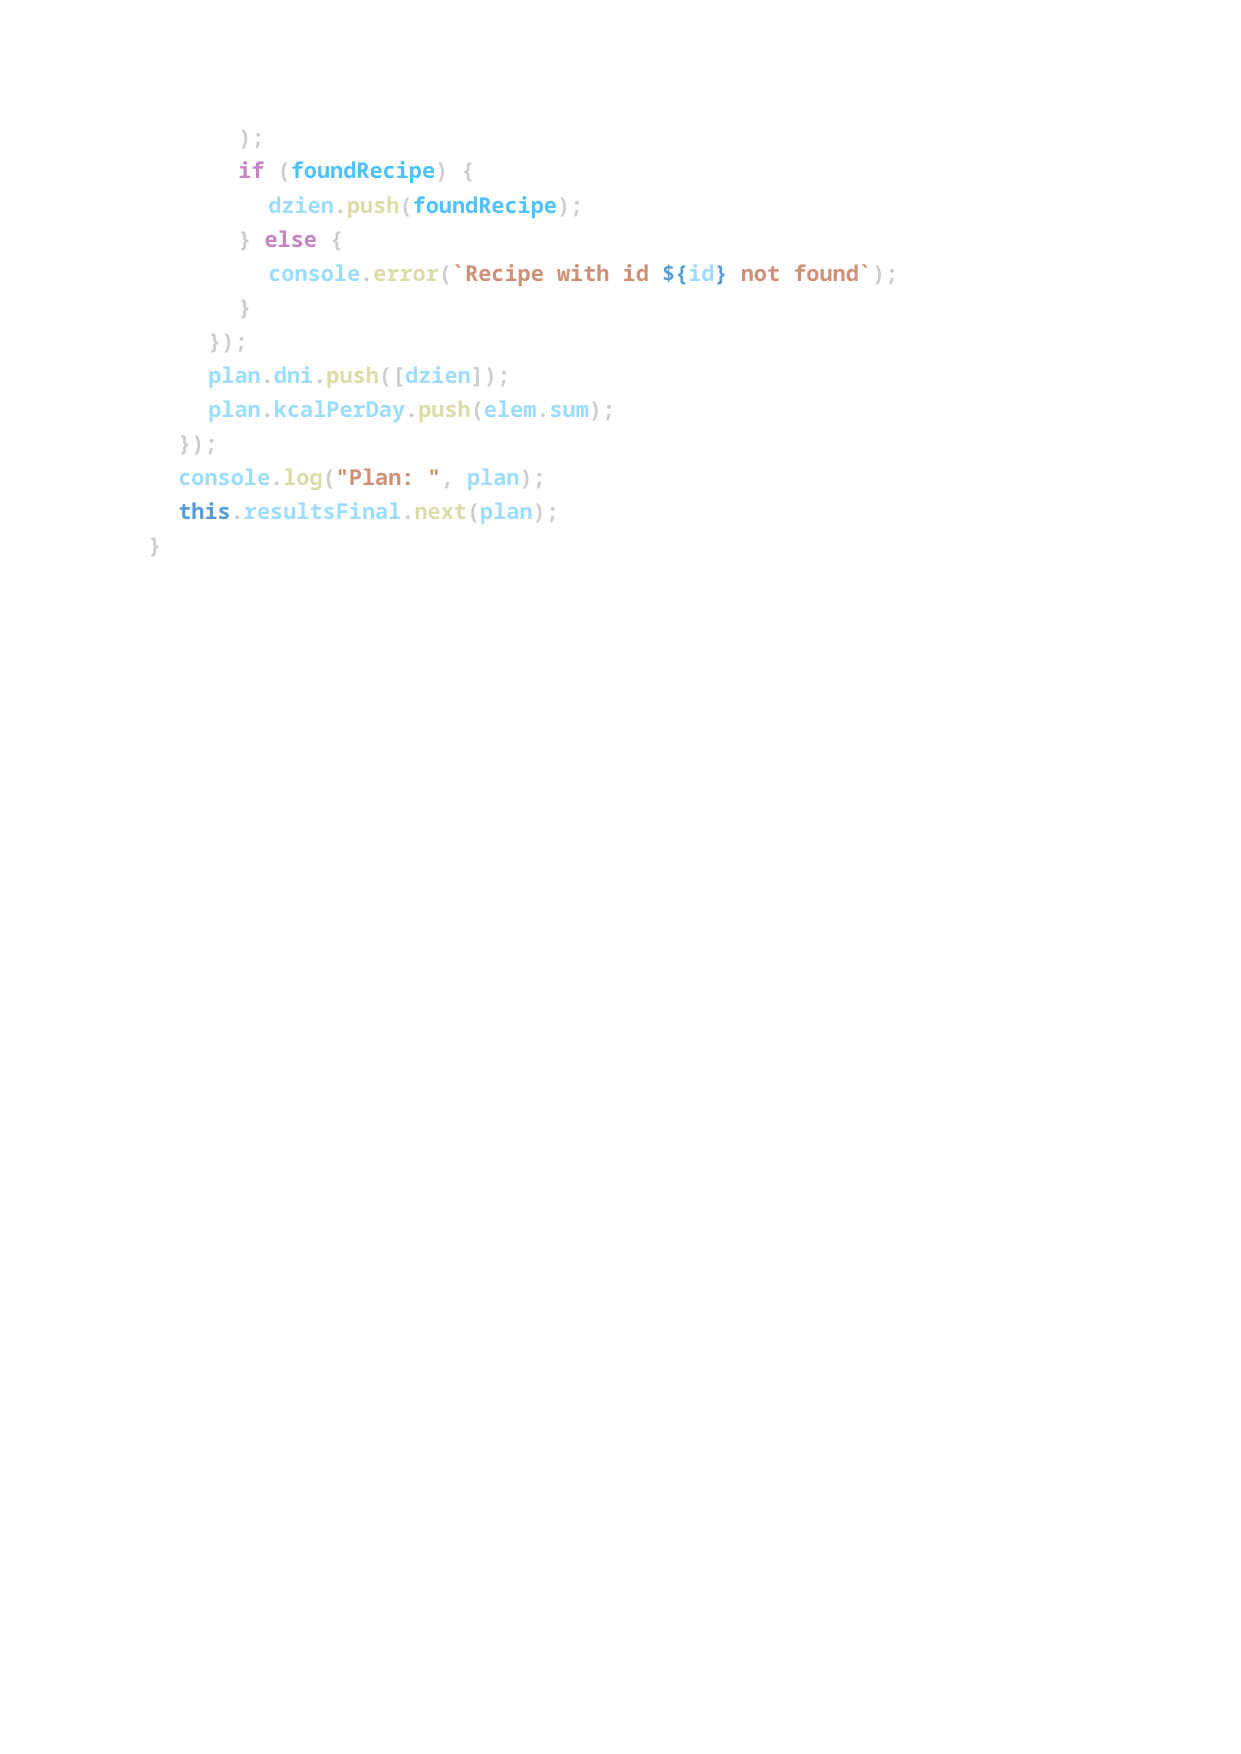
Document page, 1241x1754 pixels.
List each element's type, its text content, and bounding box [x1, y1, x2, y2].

text } [118, 527, 1122, 561]
text plan.kcalPerDay.push(elem.sum); [118, 391, 1122, 425]
text plan.dni.push([dzien]); [118, 357, 1122, 391]
text }); [118, 322, 1122, 357]
text } else { [118, 220, 1122, 254]
text console.error(`Recipe with id ${id} not found`); [118, 254, 1122, 288]
text ); [118, 118, 1122, 152]
text if (foundRecipe) { [118, 152, 1122, 186]
text dzien.push(foundRecipe); [118, 186, 1122, 220]
text } [118, 288, 1122, 322]
text this.resultsFinal.next(plan); [118, 493, 1122, 527]
text console.log("Plan: ", plan); [118, 459, 1122, 493]
text }); [118, 425, 1122, 459]
